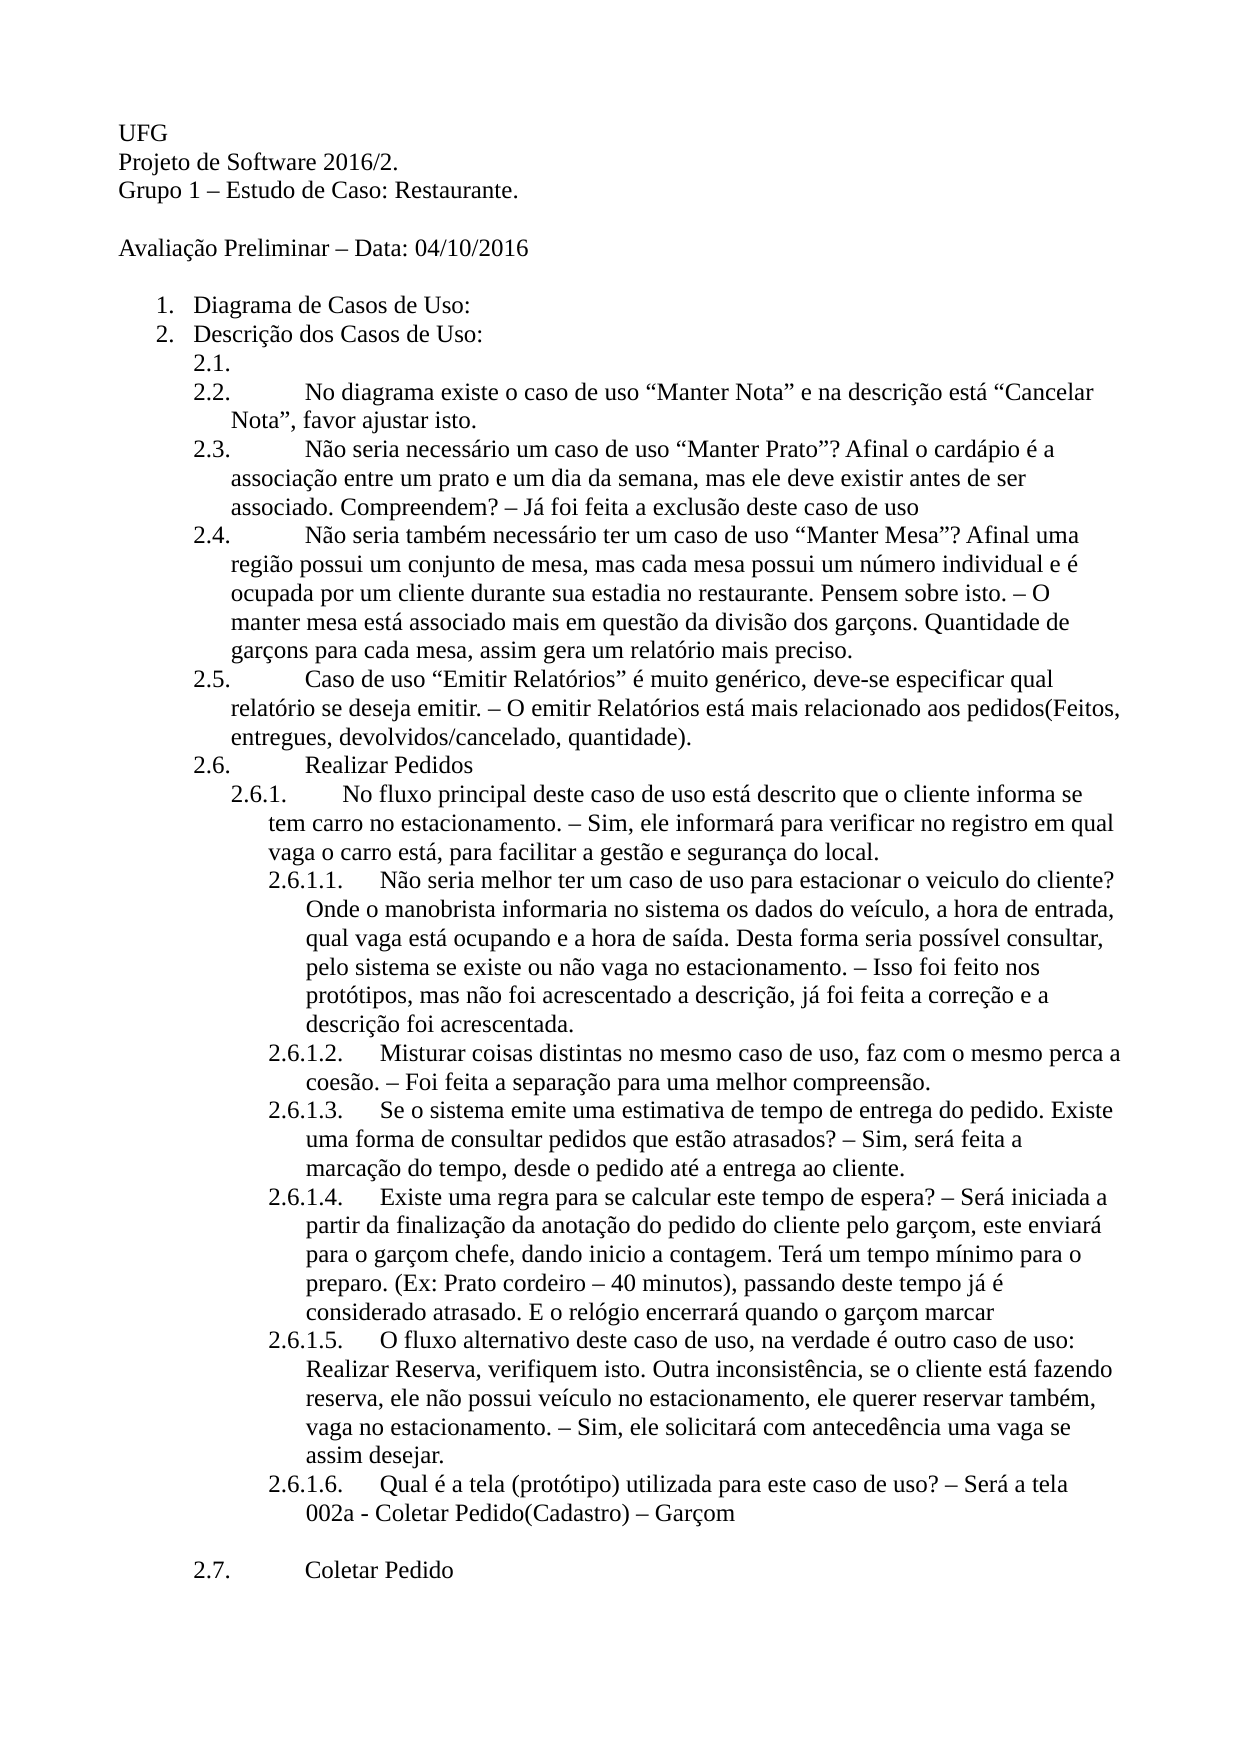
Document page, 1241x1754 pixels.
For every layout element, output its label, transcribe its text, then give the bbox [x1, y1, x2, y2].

text Projeto de Software 2016/2. [118, 147, 1122, 176]
list O fluxo alternativo deste caso de uso, na verdade é outro caso de uso: Realizar Reserva, verifiquem isto. Outra inconsistência, se o cliente está fazendo reserva, ele não possui veículo no estacionamento, ele querer reservar também, vaga no estacionamento. – Sim, ele solicitará com antecedência uma vaga se assim desejar. [268, 1326, 1122, 1469]
list Caso de uso “Emitir Relatórios” é muito genérico, deve-se especificar qual relatório se deseja emitir. – O emitir Relatórios está mais relacionado aos pedidos(Feitos, entregues, devolvidos/cancelado, quantidade). [193, 664, 1122, 751]
list Não seria melhor ter um caso de uso para estacionar o veiculo do cliente? Onde o manobrista informaria no sistema os dados do veículo, a hora de entrada, qual vaga está ocupando e a hora de saída. Desta forma seria possível consultar, pelo sistema se existe ou não vaga no estacionamento. – Isso foi feito nos protótipos, mas não foi acrescentado a descrição, já foi feita a correção e a descrição foi acrescentada. [268, 866, 1122, 1038]
list Qual é a tela (protótipo) utilizada para este caso de uso? – Será a tela 002a - Coletar Pedido(Cadastro) – Garçom [268, 1469, 1122, 1527]
text Grupo 1 – Estudo de Caso: Restaurante. [118, 176, 1122, 204]
list Diagrama de Casos de Uso: [156, 291, 1122, 319]
list Não seria também necessário ter um caso de uso “Manter Mesa”? Afinal uma região possui um conjunto de mesa, mas cada mesa possui um número individual e é ocupada por um cliente durante sua estadia no restaurante. Pensem sobre isto. – O manter mesa está associado mais em questão da divisão dos garçons. Quantidade de garçons para cada mesa, assim gera um relatório mais preciso. [193, 521, 1122, 664]
list Não seria necessário um caso de uso “Manter Prato”? Afinal o cardápio é a associação entre um prato e um dia da semana, mas ele deve existir antes de ser associado. Compreendem? – Já foi feita a exclusão deste caso de uso [193, 434, 1122, 521]
list Descrição dos Casos de Uso: [156, 319, 1122, 348]
text Avaliação Preliminar – Data: 04/10/2016 [118, 233, 1122, 262]
list Misturar coisas distintas no mesmo caso de uso, faz com o mesmo perca a coesão. – Foi feita a separação para uma melhor compreensão. [268, 1038, 1122, 1096]
list Existe uma regra para se calcular este tempo de espera? – Será iniciada a partir da finalização da anotação do pedido do cliente pelo garçom, este enviará para o garçom chefe, dando inicio a contagem. Terá um tempo mínimo para o preparo. (Ex: Prato cordeiro – 40 minutos), passando deste tempo já é considerado atrasado. E o relógio encerrará quando o garçom marcar [268, 1182, 1122, 1326]
list Realizar Pedidos [193, 751, 1122, 779]
list No fluxo principal deste caso de uso está descrito que o cliente informa se tem carro no estacionamento. – Sim, ele informará para verificar no registro em qual vaga o carro está, para facilitar a gestão e segurança do local. [231, 779, 1122, 866]
text UFG [118, 118, 1122, 147]
list Coletar Pedido [193, 1556, 1122, 1584]
list No diagrama existe o caso de uso “Manter Nota” e na descrição está “Cancelar Nota”, favor ajustar isto. [193, 377, 1122, 434]
list Se o sistema emite uma estimativa de tempo de entrega do pedido. Existe uma forma de consultar pedidos que estão atrasados? – Sim, será feita a marcação do tempo, desde o pedido até a entrega ao cliente. [268, 1096, 1122, 1182]
